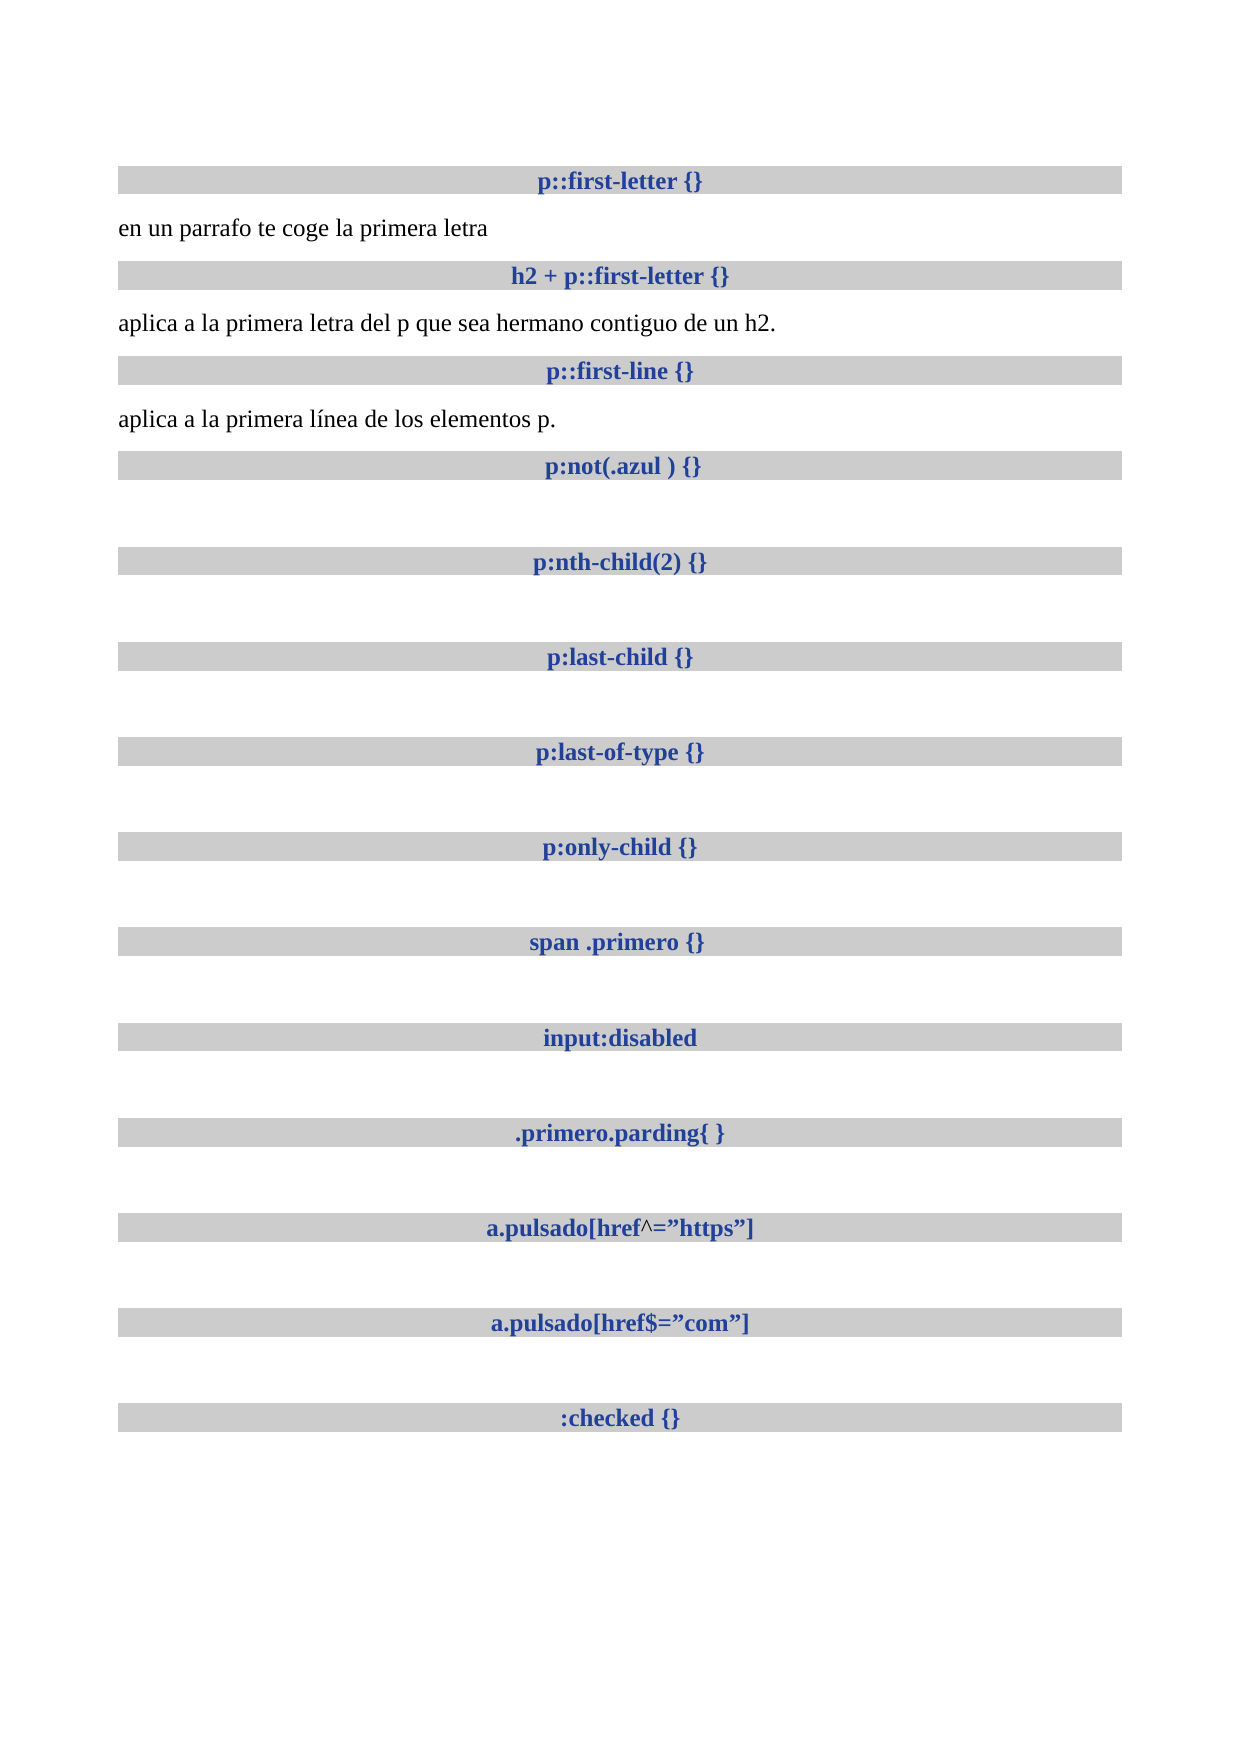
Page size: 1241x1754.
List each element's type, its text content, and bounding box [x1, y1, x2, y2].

text p:only-child {} [118, 832, 1122, 861]
text span .primero {} [118, 927, 1122, 956]
text .primero.parding{ } [118, 1118, 1122, 1147]
text p::first-letter {} [118, 166, 1122, 194]
text input:disabled [118, 1023, 1122, 1051]
text aplica a la primera letra del p que sea hermano contiguo de un h2. [118, 308, 1122, 337]
text p::first-line {} [118, 356, 1122, 385]
text p:last-child {} [118, 642, 1122, 671]
text en un parrafo te coge la primera letra [118, 213, 1122, 242]
text a.pulsado[href$=”com”] [118, 1308, 1122, 1337]
text p:nth-child(2) {} [118, 547, 1122, 575]
text p:last-of-type {} [118, 737, 1122, 766]
text p:not(.azul ) {} [118, 451, 1122, 480]
text a.pulsado[href^=”https”] [118, 1213, 1122, 1242]
text h2 + p::first-letter {} [118, 261, 1122, 290]
text aplica a la primera línea de los elementos p. [118, 404, 1122, 432]
text :checked {} [118, 1403, 1122, 1432]
